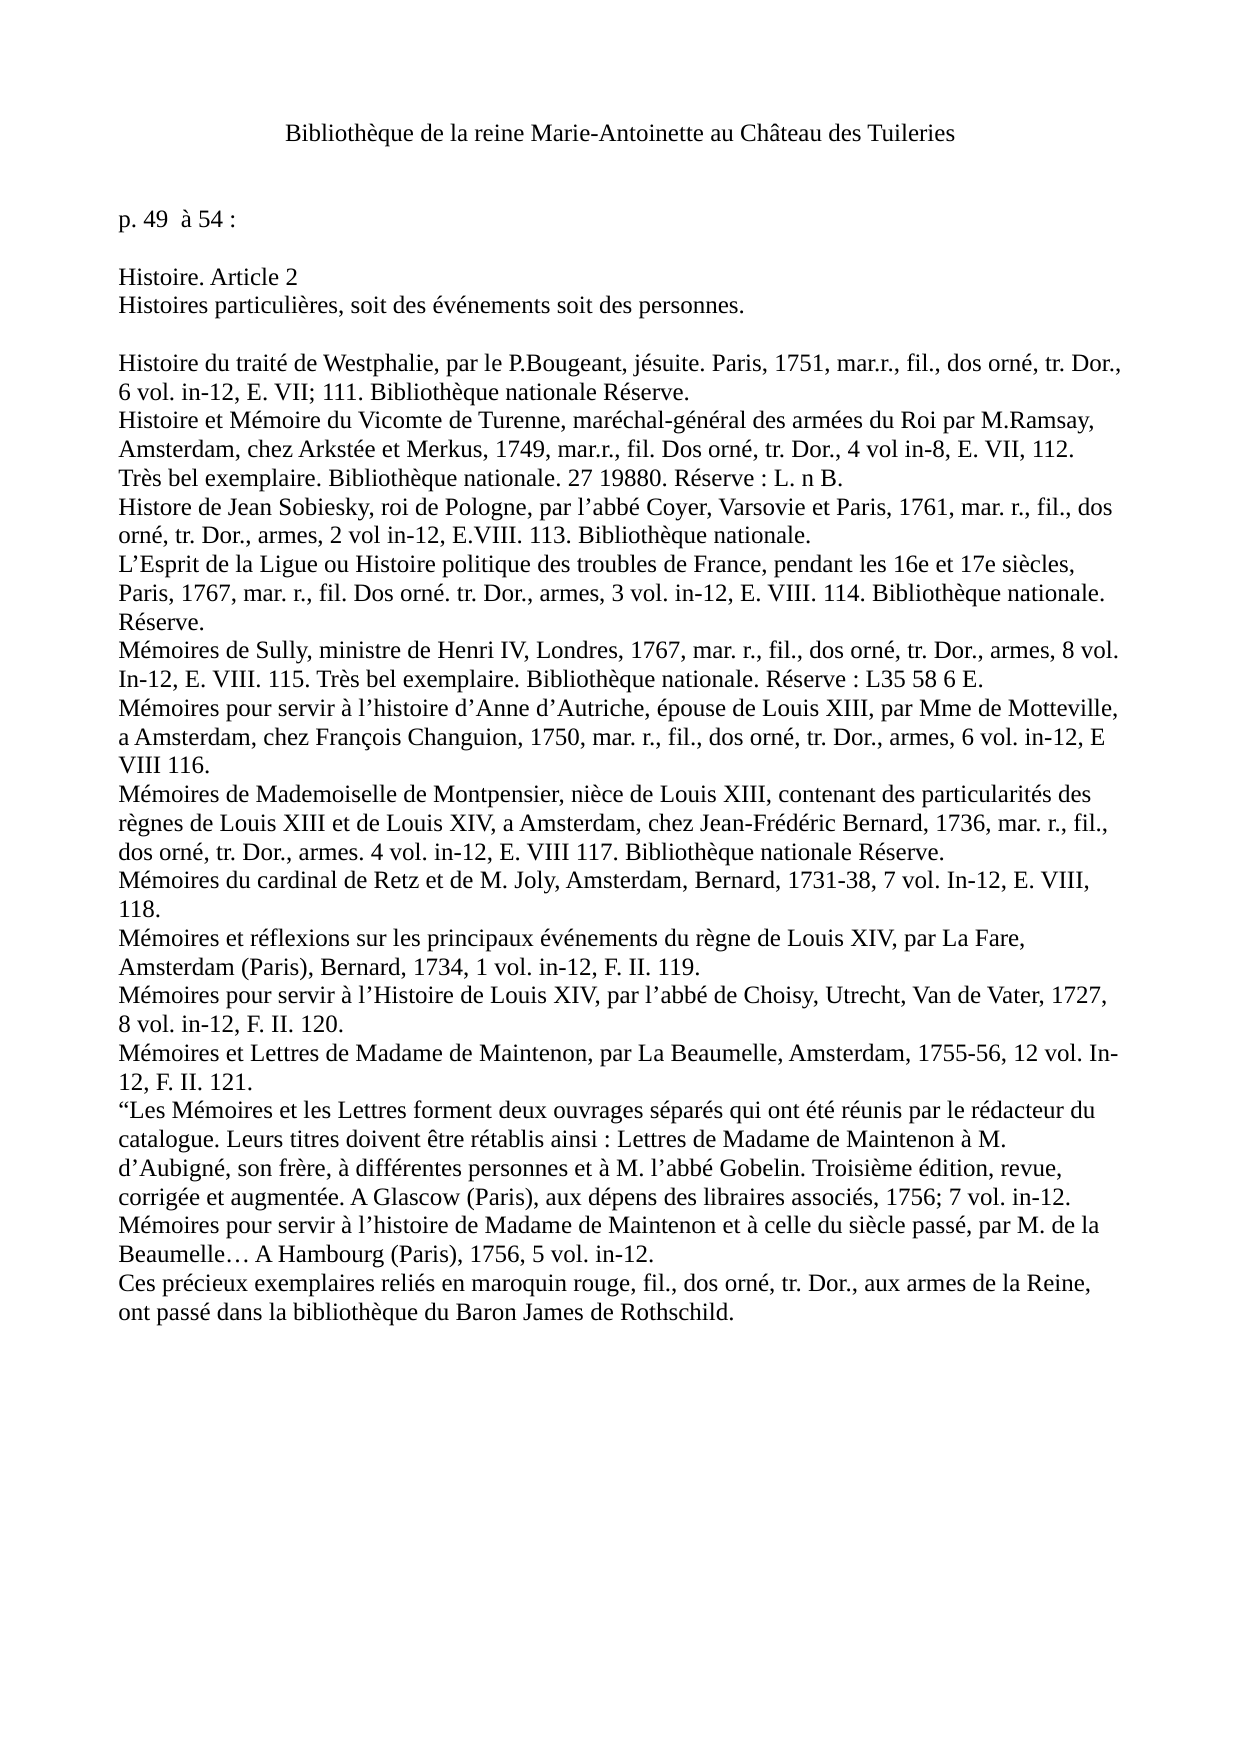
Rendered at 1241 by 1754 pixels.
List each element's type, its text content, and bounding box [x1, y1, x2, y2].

text Bibliothèque de la reine Marie-Antoinette au Château des Tuileries [118, 118, 1122, 147]
text Mémoires de Mademoiselle de Montpensier, nièce de Louis XIII, contenant des particularités des règnes de Louis XIII et de Louis XIV, a Amsterdam, chez Jean-Frédéric Bernard, 1736, mar. r., fil., dos orné, tr. Dor., armes. 4 vol. in-12, E. VIII 117. Bibliothèque nationale Réserve. [118, 779, 1122, 866]
text Histore de Jean Sobiesky, roi de Pologne, par l’abbé Coyer, Varsovie et Paris, 1761, mar. r., fil., dos orné, tr. Dor., armes, 2 vol in-12, E.VIII. 113. Bibliothèque nationale. [118, 492, 1122, 549]
text Mémoires et Lettres de Madame de Maintenon, par La Beaumelle, Amsterdam, 1755-56, 12 vol. In-12, F. II. 121. [118, 1038, 1122, 1096]
text L’Esprit de la Ligue ou Histoire politique des troubles de France, pendant les 16e et 17e siècles, Paris, 1767, mar. r., fil. Dos orné. tr. Dor., armes, 3 vol. in-12, E. VIII. 114. Bibliothèque nationale. Réserve. [118, 549, 1122, 636]
text Histoires particulières, soit des événements soit des personnes. [118, 291, 1122, 319]
text Histoire du traité de Westphalie, par le P.Bougeant, jésuite. Paris, 1751, mar.r., fil., dos orné, tr. Dor., 6 vol. in-12, E. VII; 111. Bibliothèque nationale Réserve. [118, 348, 1122, 406]
text Histoire et Mémoire du Vicomte de Turenne, maréchal-général des armées du Roi par M.Ramsay, Amsterdam, chez Arkstée et Merkus, 1749, mar.r., fil. Dos orné, tr. Dor., 4 vol in-8, E. VII, 112. Très bel exemplaire. Bibliothèque nationale. 27 19880. Réserve : L. n B. [118, 406, 1122, 492]
text p. 49 à 54 : [118, 204, 1122, 233]
text Mémoires pour servir à l’histoire de Madame de Maintenon et à celle du siècle passé, par M. de la Beaumelle… A Hambourg (Paris), 1756, 5 vol. in-12. [118, 1211, 1122, 1268]
text “Les Mémoires et les Lettres forment deux ouvrages séparés qui ont été réunis par le rédacteur du catalogue. Leurs titres doivent être rétablis ainsi : Lettres de Madame de Maintenon à M. d’Aubigné, son frère, à différentes personnes et à M. l’abbé Gobelin. Troisième édition, revue, corrigée et augmentée. A Glascow (Paris), aux dépens des libraires associés, 1756; 7 vol. in-12. [118, 1096, 1122, 1211]
text Mémoires de Sully, ministre de Henri IV, Londres, 1767, mar. r., fil., dos orné, tr. Dor., armes, 8 vol. In-12, E. VIII. 115. Très bel exemplaire. Bibliothèque nationale. Réserve : L35 58 6 E. [118, 636, 1122, 693]
text Mémoires et réflexions sur les principaux événements du règne de Louis XIV, par La Fare, Amsterdam (Paris), Bernard, 1734, 1 vol. in-12, F. II. 119. [118, 923, 1122, 981]
text Ces précieux exemplaires reliés en maroquin rouge, fil., dos orné, tr. Dor., aux armes de la Reine, ont passé dans la bibliothèque du Baron James de Rothschild. [118, 1268, 1122, 1326]
text Mémoires du cardinal de Retz et de M. Joly, Amsterdam, Bernard, 1731-38, 7 vol. In-12, E. VIII, 118. [118, 866, 1122, 923]
text Mémoires pour servir à l’histoire d’Anne d’Autriche, épouse de Louis XIII, par Mme de Motteville, a Amsterdam, chez François Changuion, 1750, mar. r., fil., dos orné, tr. Dor., armes, 6 vol. in-12, E VIII 116. [118, 693, 1122, 779]
text Mémoires pour servir à l’Histoire de Louis XIV, par l’abbé de Choisy, Utrecht, Van de Vater, 1727, 8 vol. in-12, F. II. 120. [118, 981, 1122, 1038]
text Histoire. Article 2 [118, 262, 1122, 291]
